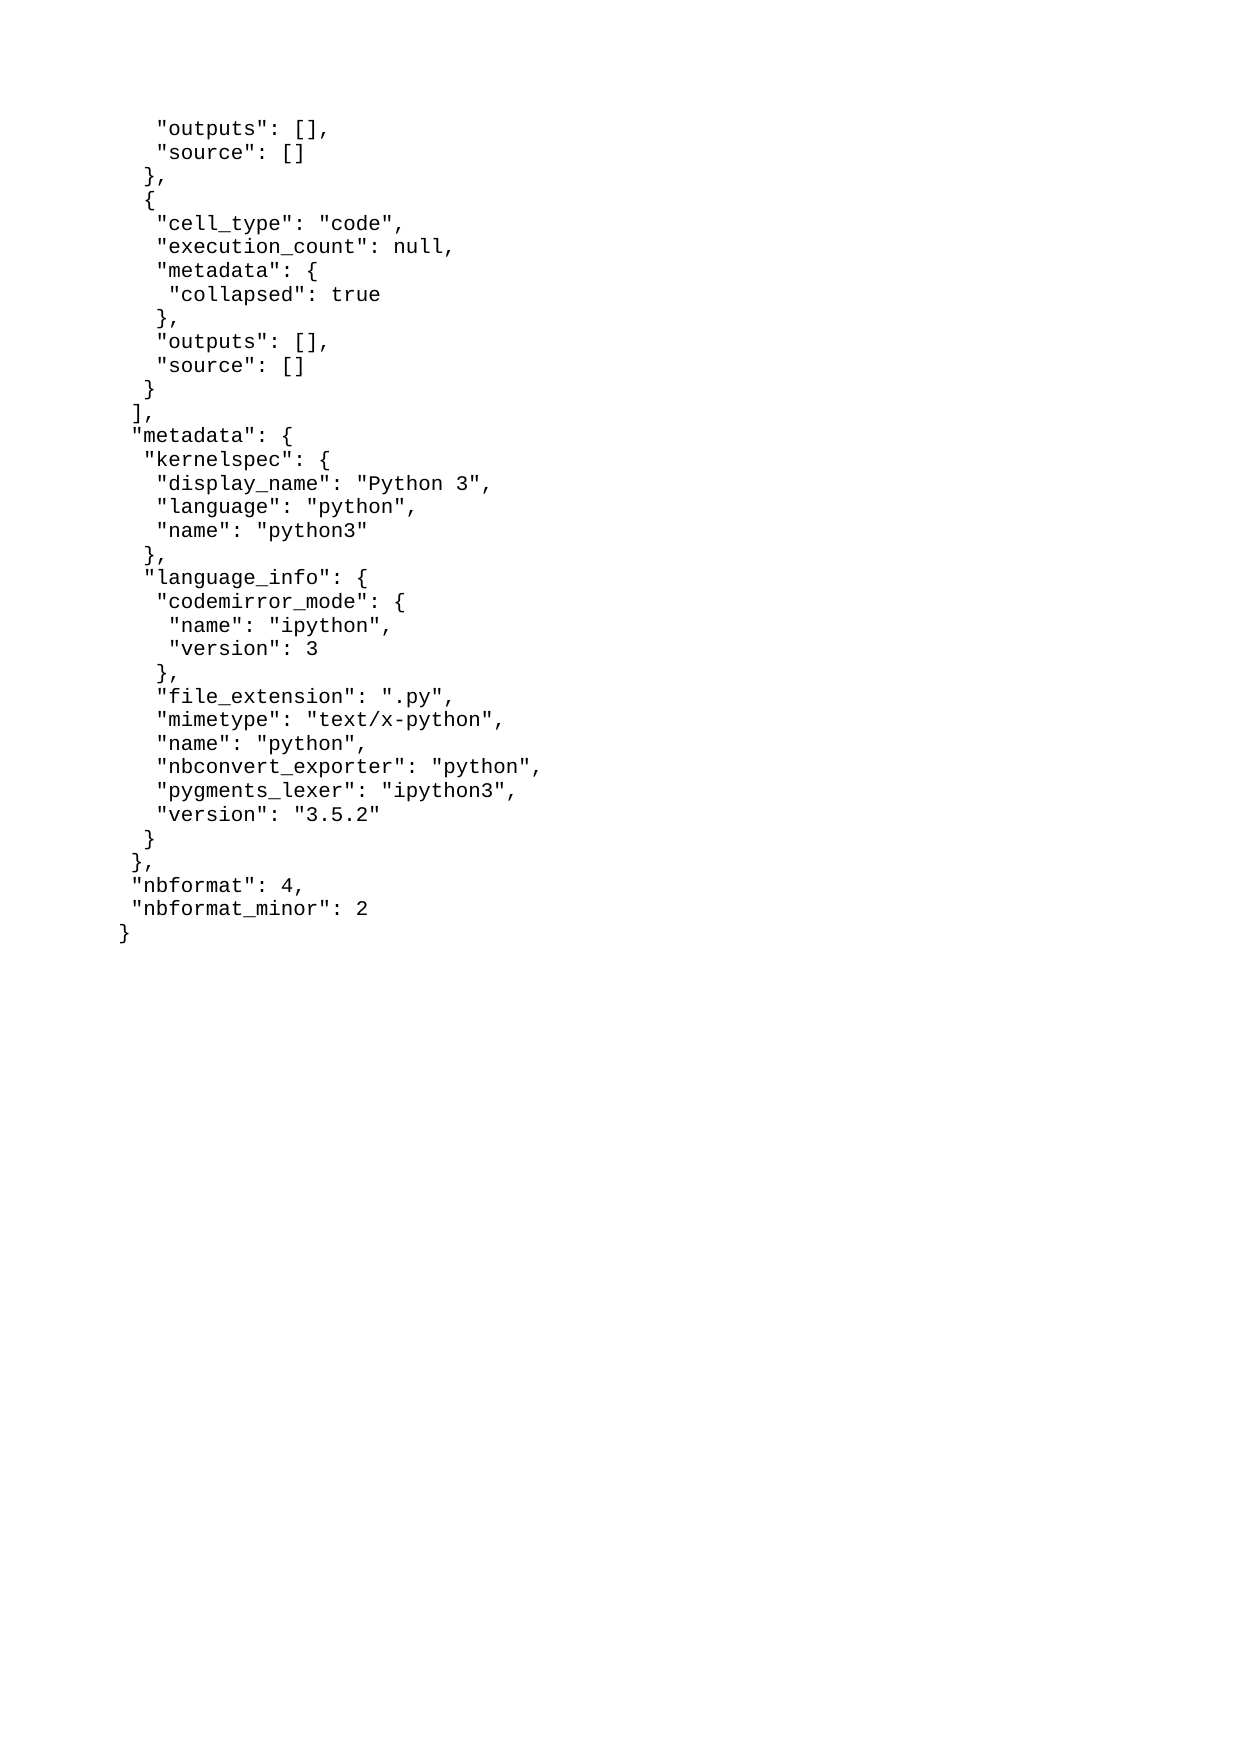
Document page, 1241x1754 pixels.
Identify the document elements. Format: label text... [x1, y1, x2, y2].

text "nbformat": 4, [118, 875, 1122, 898]
text "name": "ipython", [118, 615, 1122, 638]
text "source": [] [118, 142, 1122, 165]
text "version": 3 [118, 638, 1122, 662]
text "mimetype": "text/x-python", [118, 709, 1122, 733]
text "kernelspec": { [118, 449, 1122, 473]
text "collapsed": true [118, 284, 1122, 307]
text "metadata": { [118, 426, 1122, 449]
text { [118, 189, 1122, 213]
text "display_name": "Python 3", [118, 473, 1122, 496]
text }, [118, 165, 1122, 189]
text "version": "3.5.2" [118, 804, 1122, 827]
text } [118, 827, 1122, 851]
text ], [118, 402, 1122, 426]
text }, [118, 544, 1122, 567]
text }, [118, 662, 1122, 686]
text "codemirror_mode": { [118, 591, 1122, 615]
text } [118, 378, 1122, 402]
text "cell_type": "code", [118, 213, 1122, 236]
text }, [118, 851, 1122, 875]
text "pygments_lexer": "ipython3", [118, 780, 1122, 804]
text }, [118, 307, 1122, 331]
text "outputs": [], [118, 331, 1122, 354]
text } [118, 922, 1122, 946]
text "execution_count": null, [118, 236, 1122, 260]
text "name": "python", [118, 733, 1122, 757]
text "language": "python", [118, 496, 1122, 520]
text "nbformat_minor": 2 [118, 898, 1122, 922]
text "language_info": { [118, 567, 1122, 591]
text "nbconvert_exporter": "python", [118, 757, 1122, 780]
text "file_extension": ".py", [118, 686, 1122, 709]
text "outputs": [], [118, 118, 1122, 142]
text "source": [] [118, 354, 1122, 378]
text "name": "python3" [118, 520, 1122, 544]
text "metadata": { [118, 260, 1122, 284]
